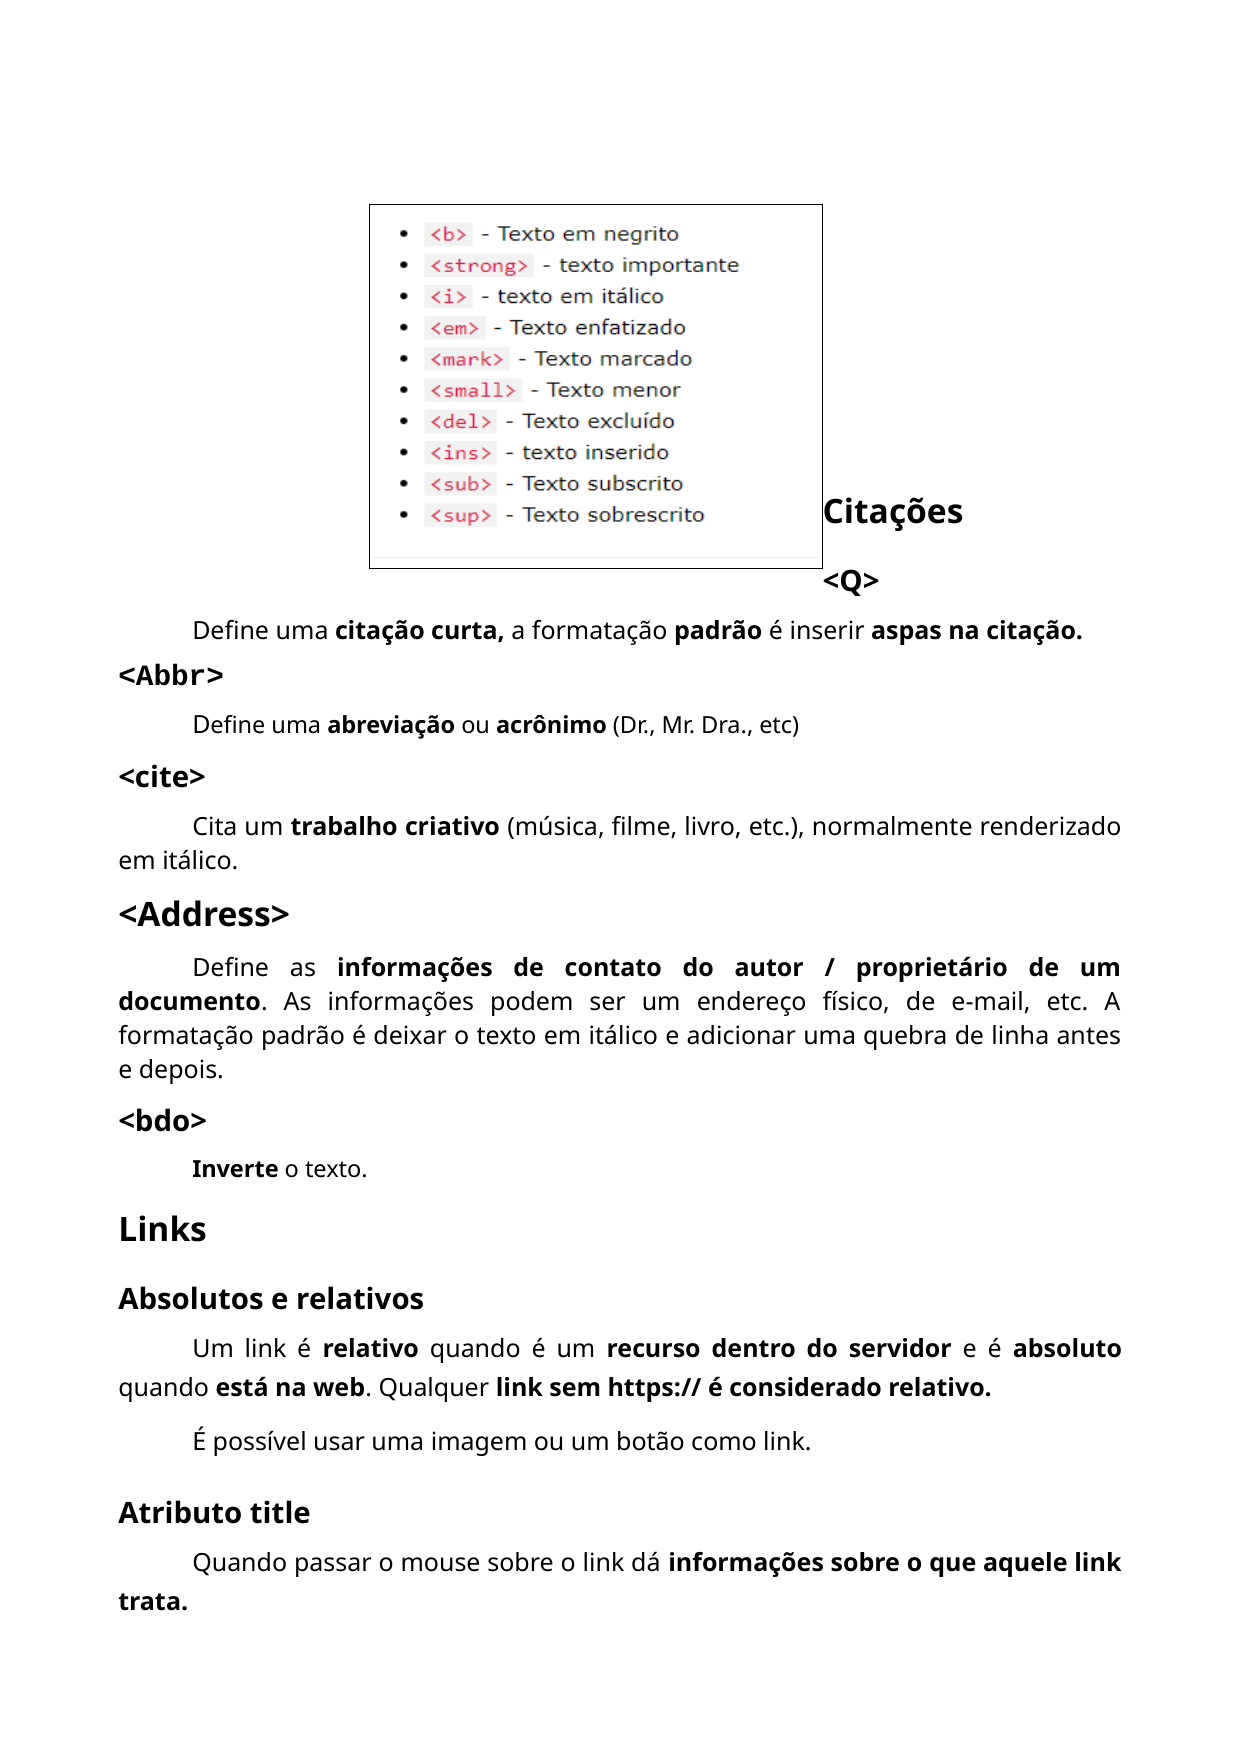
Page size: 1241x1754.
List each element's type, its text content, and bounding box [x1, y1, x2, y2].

text É possível usar uma imagem ou um botão como link. [118, 1423, 1122, 1458]
subtitle Absolutos e relativos [118, 1278, 1122, 1318]
subtitle Links [118, 1205, 1122, 1251]
text Define uma citação curta, a formatação padrão é inserir aspas na citação. [118, 613, 1122, 647]
text Cita um trabalho criativo (música, filme, livro, etc.), normalmente renderizado em itálico. [118, 808, 1122, 876]
text Define as informações de contato do autor / proprietário de um documento. As informações podem ser um endereço físico, de e-mail, etc. A formatação padrão é deixar o texto em itálico e adicionar uma quebra de linha antes e depois. [118, 949, 1122, 1085]
text Um link é relativo quando é um recurso dentro do servidor e é absoluto quando está na web. Qualquer link sem https:// é considerado relativo. [118, 1331, 1122, 1404]
text Inverte o texto. [118, 1152, 1122, 1184]
subtitle Atributo title [118, 1492, 1122, 1532]
subtitle <cite> [118, 756, 1122, 796]
subtitle <Address> [118, 891, 1122, 937]
subtitle Citações [823, 487, 1122, 533]
subtitle <bdo> [118, 1100, 1122, 1140]
text Define uma abreviação ou acrônimo (Dr., Mr. Dra., etc) [118, 707, 1122, 741]
subtitle <Q> [118, 560, 1122, 600]
subtitle [118, 487, 369, 533]
text Quando passar o mouse sobre o link dá informações sobre o que aquele link trata. [118, 1544, 1122, 1618]
picture [372, 207, 820, 566]
subtitle <Abbr> [118, 661, 1122, 694]
